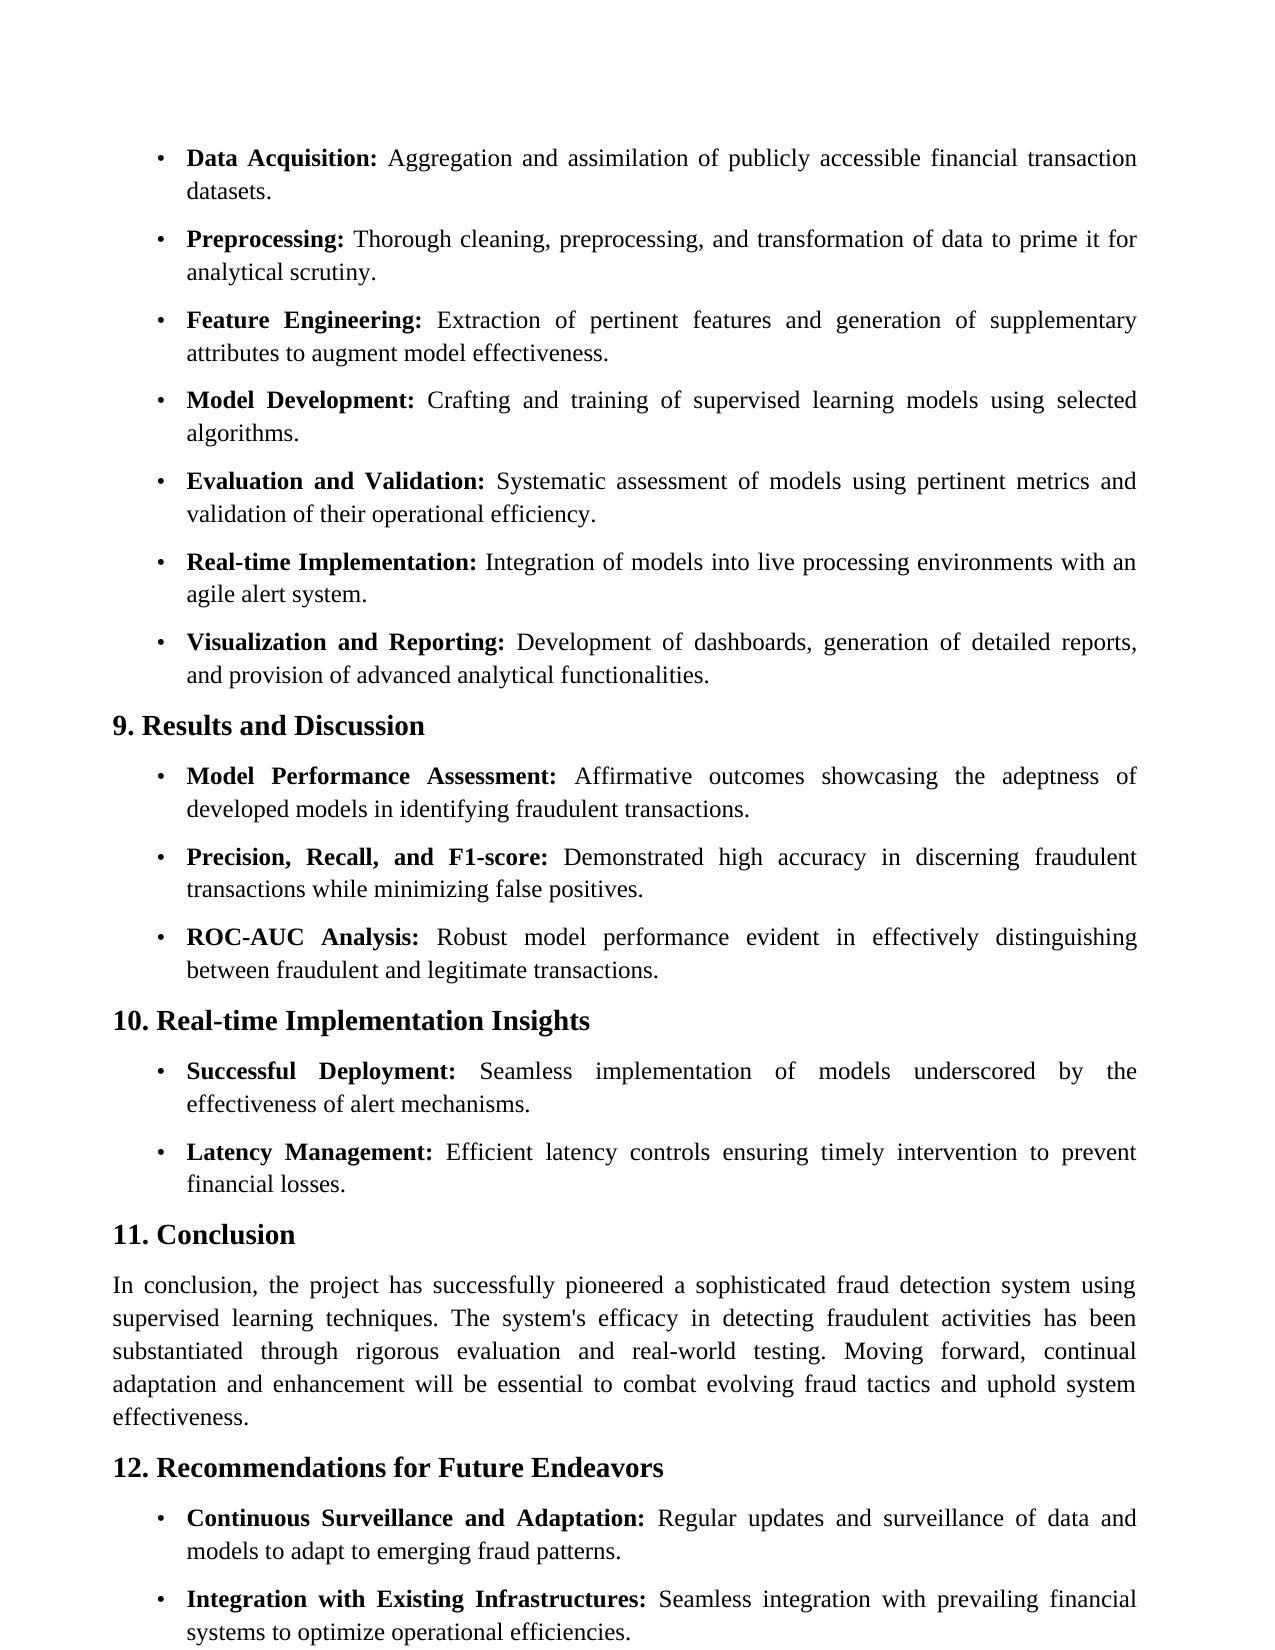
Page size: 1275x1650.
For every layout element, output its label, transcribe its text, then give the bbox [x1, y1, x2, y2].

list Model Development: Crafting and training of supervised learning models using selected algorithms. [157, 385, 1137, 447]
list Successful Deployment: Seamless implementation of models underscored by the effectiveness of alert mechanisms. [157, 1056, 1137, 1118]
text 10. Real-time Implementation Insights [112, 1003, 1137, 1036]
list Model Performance Assessment: Affirmative outcomes showcasing the adeptness of developed models in identifying fraudulent transactions. [157, 761, 1137, 823]
text 9. Results and Discussion [112, 708, 1137, 741]
list Integration with Existing Infrastructures: Seamless integration with prevailing financial systems to optimize operational efficiencies. [157, 1584, 1137, 1646]
list Continuous Surveillance and Adaptation: Regular updates and surveillance of data and models to adapt to emerging fraud patterns. [157, 1503, 1137, 1565]
list Visualization and Reporting: Development of dashboards, generation of detailed reports, and provision of advanced analytical functionalities. [157, 627, 1137, 689]
list Latency Management: Efficient latency controls ensuring timely intervention to prevent financial losses. [157, 1137, 1137, 1198]
text 12. Recommendations for Future Endeavors [112, 1450, 1137, 1483]
list Data Acquisition: Aggregation and assimilation of publicly accessible financial transaction datasets. [157, 143, 1137, 205]
list ROC-AUC Analysis: Robust model performance evident in effectively distinguishing between fraudulent and legitimate transactions. [157, 922, 1137, 984]
list Feature Engineering: Extraction of pertinent features and generation of supplementary attributes to augment model effectiveness. [157, 305, 1137, 366]
list Precision, Recall, and F1-score: Demonstrated high accuracy in discerning fraudulent transactions while minimizing false positives. [157, 842, 1137, 903]
text In conclusion, the project has successfully pioneered a sophisticated fraud detection system using supervised learning techniques. The system's efficacy in detecting fraudulent activities has been substantiated through rigorous evaluation and real-world testing. Moving forward, continual adaptation and enhancement will be essential to combat evolving fraud tactics and uphold system effectiveness. [112, 1270, 1137, 1431]
list Preprocessing: Thorough cleaning, preprocessing, and transformation of data to prime it for analytical scrutiny. [157, 224, 1137, 286]
list Evaluation and Validation: Systematic assessment of models using pertinent metrics and validation of their operational efficiency. [157, 466, 1137, 528]
list Real-time Implementation: Integration of models into live processing environments with an agile alert system. [157, 547, 1137, 608]
text 11. Conclusion [112, 1217, 1137, 1251]
